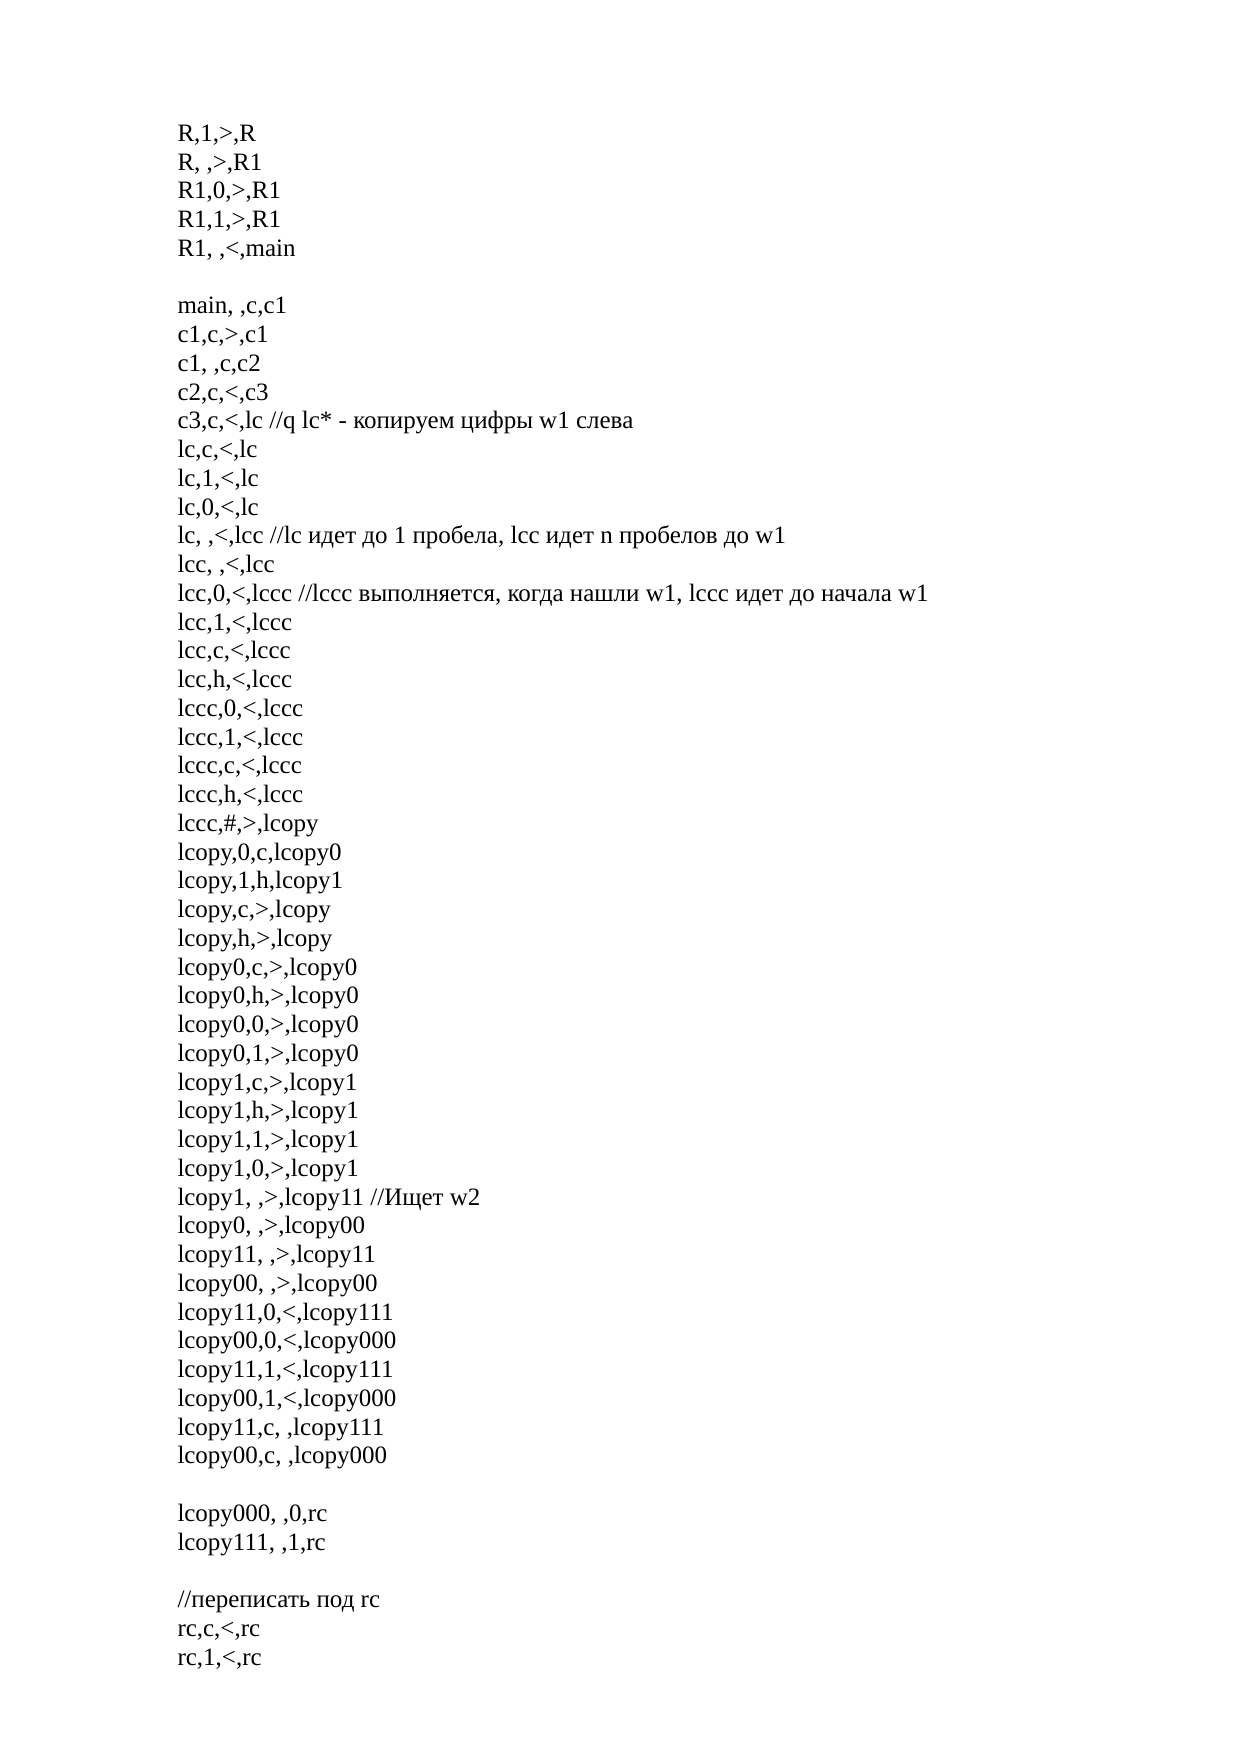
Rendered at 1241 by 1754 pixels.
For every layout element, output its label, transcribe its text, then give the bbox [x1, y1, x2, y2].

text lc,1,<,lc [177, 463, 1152, 492]
text lcopy1,0,>,lcopy1 [177, 1153, 1152, 1182]
text lcopy,c,>,lcopy [177, 894, 1152, 923]
text R1, ,<,main [177, 233, 1152, 262]
text lcc,1,<,lccc [177, 607, 1152, 636]
text R1,0,>,R1 [177, 176, 1152, 204]
text lcopy,h,>,lcopy [177, 923, 1152, 952]
text lcopy11,0,<,lcopy111 [177, 1297, 1152, 1326]
text lcopy0,h,>,lcopy0 [177, 981, 1152, 1009]
text lcc,0,<,lccc //lccc выполняется, когда нашли w1, lccc идет до начала w1 [177, 578, 1152, 607]
text lcopy111, ,1,rc [177, 1527, 1152, 1556]
text rc,c,<,rc [177, 1613, 1152, 1642]
text R,1,>,R [177, 118, 1152, 147]
text lc, ,<,lcc //lc идет до 1 пробела, lсс идет n пробелов до w1 [177, 521, 1152, 549]
text c2,c,<,c3 [177, 377, 1152, 406]
text main, ,c,c1 [177, 291, 1152, 319]
text c1, ,c,c2 [177, 348, 1152, 377]
text lcopy,0,c,lcopy0 [177, 837, 1152, 866]
text lccc,h,<,lccc [177, 779, 1152, 808]
text rc,1,<,rc [177, 1642, 1152, 1671]
text lccc,#,>,lcopy [177, 808, 1152, 837]
text //переписать под rc [177, 1584, 1152, 1613]
text R, ,>,R1 [177, 147, 1152, 176]
text lcopy11,c, ,lcopy111 [177, 1412, 1152, 1441]
text lccc,0,<,lccc [177, 693, 1152, 722]
text lcc,c,<,lccc [177, 636, 1152, 664]
text lcopy0,c,>,lcopy0 [177, 952, 1152, 981]
text lcopy1, ,>,lcopy11 //Ищет w2 [177, 1182, 1152, 1211]
text lcopy00,c, ,lcopy000 [177, 1441, 1152, 1469]
text lcopy000, ,0,rc [177, 1498, 1152, 1527]
text lcopy11,1,<,lcopy111 [177, 1354, 1152, 1383]
text lcopy00, ,>,lcopy00 [177, 1268, 1152, 1297]
text lcopy00,0,<,lcopy000 [177, 1326, 1152, 1354]
text lcopy1,h,>,lcopy1 [177, 1096, 1152, 1124]
text lcopy00,1,<,lcopy000 [177, 1383, 1152, 1412]
text lccc,1,<,lccc [177, 722, 1152, 751]
text lcopy1,c,>,lcopy1 [177, 1067, 1152, 1096]
text R1,1,>,R1 [177, 204, 1152, 233]
text lc,c,<,lc [177, 434, 1152, 463]
text lcopy,1,h,lcopy1 [177, 866, 1152, 894]
text lcc, ,<,lcc [177, 549, 1152, 578]
text lcc,h,<,lccc [177, 664, 1152, 693]
text lcopy0, ,>,lcopy00 [177, 1211, 1152, 1239]
text c3,c,<,lc //q lc* - копируем цифры w1 слева [177, 406, 1152, 434]
text lc,0,<,lc [177, 492, 1152, 521]
text lcopy11, ,>,lcopy11 [177, 1239, 1152, 1268]
text lcopy0,0,>,lcopy0 [177, 1009, 1152, 1038]
text lccc,c,<,lccc [177, 751, 1152, 779]
text c1,c,>,c1 [177, 319, 1152, 348]
text lcopy0,1,>,lcopy0 [177, 1038, 1152, 1067]
text lcopy1,1,>,lcopy1 [177, 1124, 1152, 1153]
